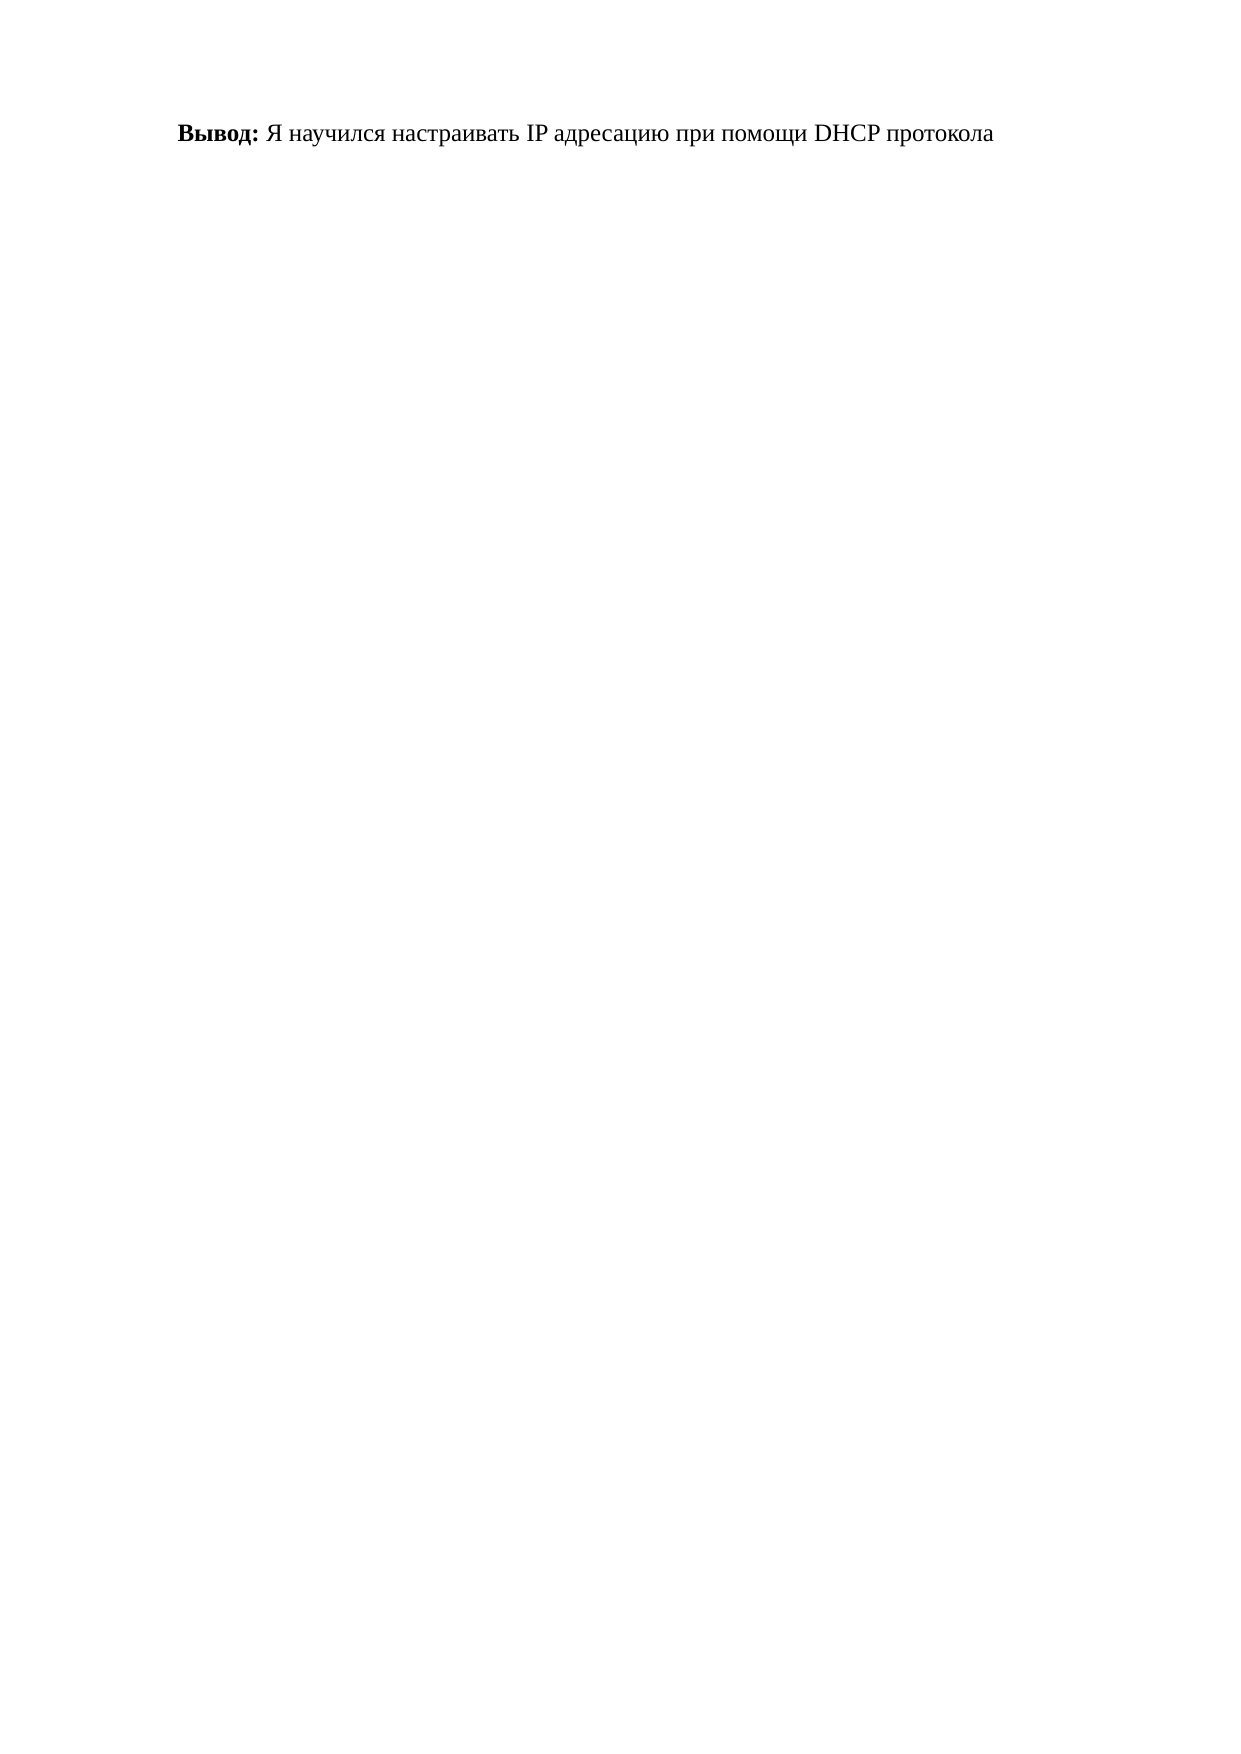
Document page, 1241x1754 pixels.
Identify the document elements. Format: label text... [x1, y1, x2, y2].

text Вывод: Я научился настраивать IP адресацию при помощи DHCP протокола [177, 118, 1152, 147]
